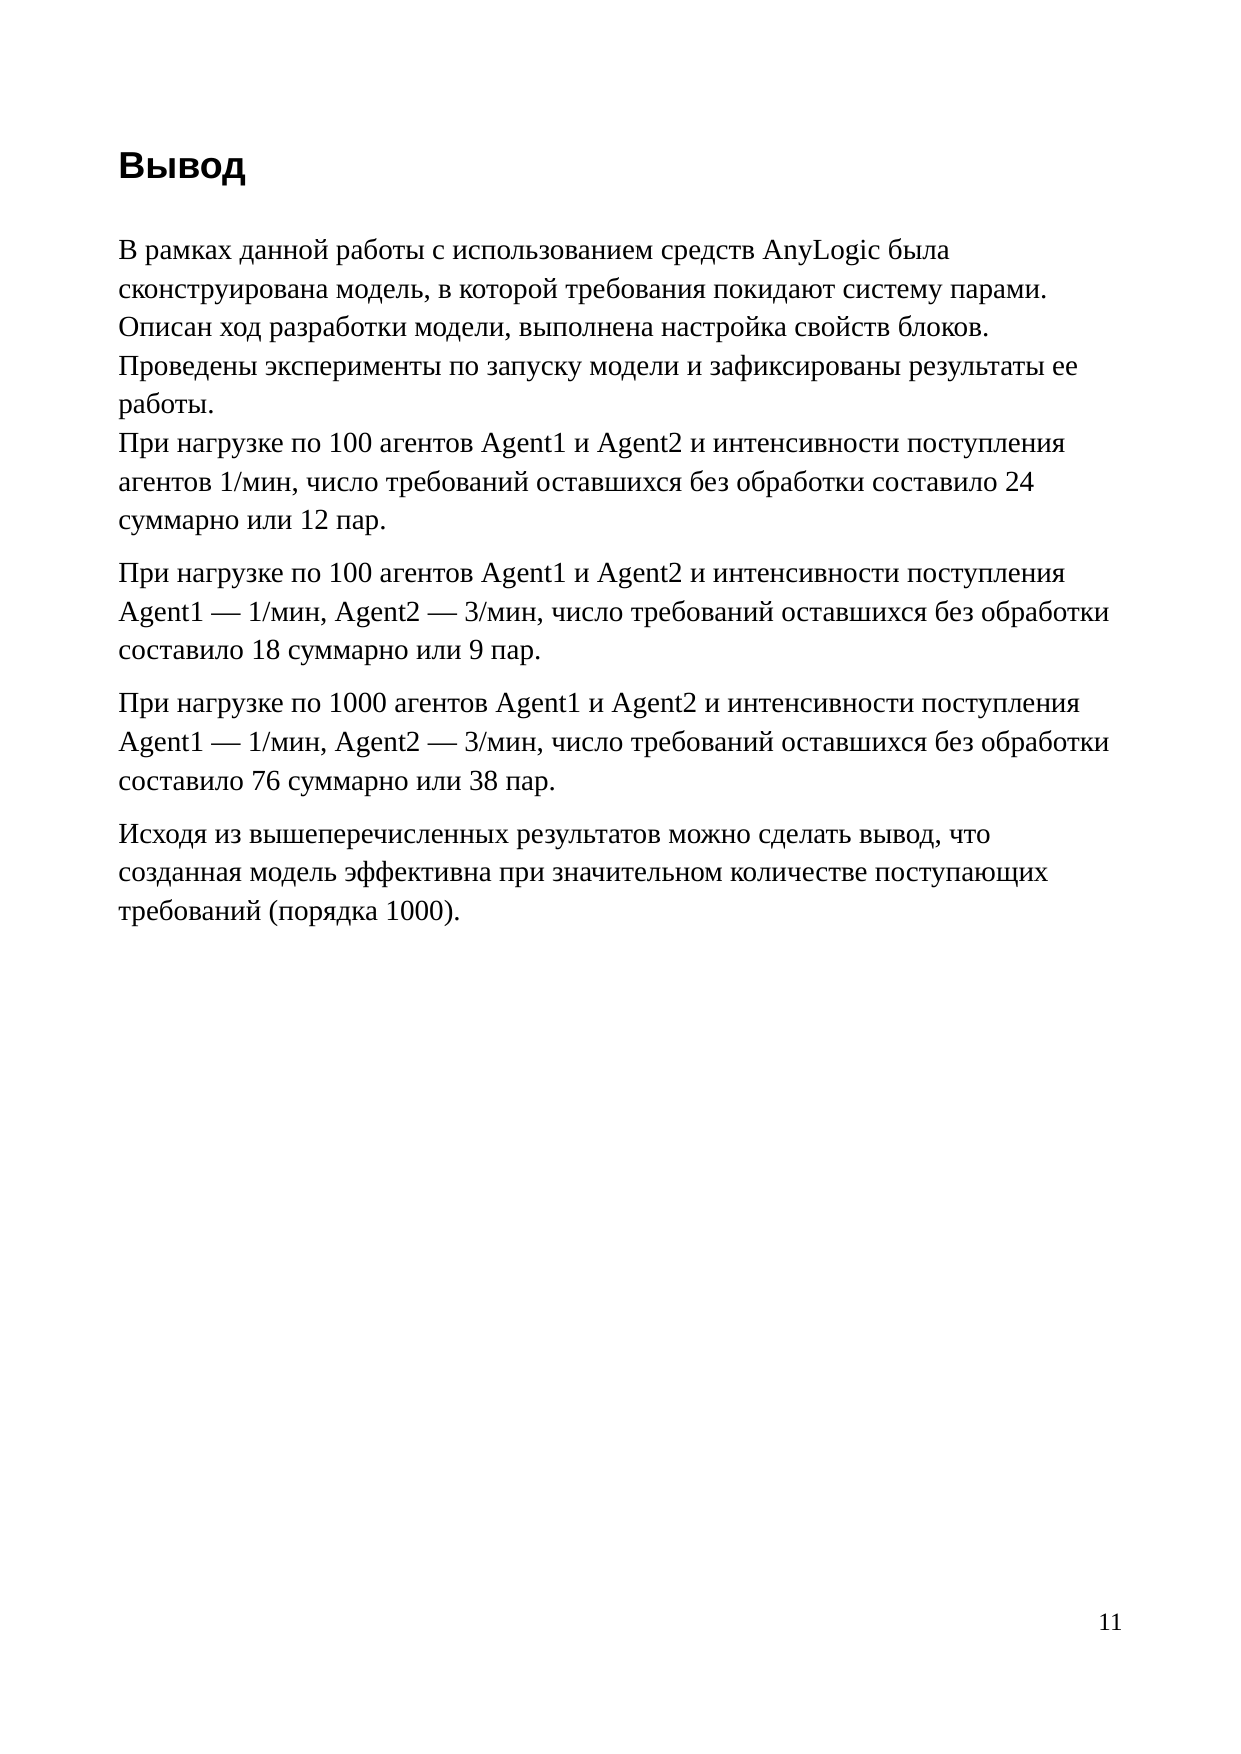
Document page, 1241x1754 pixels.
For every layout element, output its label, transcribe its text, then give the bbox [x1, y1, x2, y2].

text Исходя из вышеперечисленных результатов можно сделать вывод, что созданная модель эффективна при значительном количестве поступающих требований (порядка 1000). [118, 816, 1122, 926]
subtitle Вывод [118, 143, 1122, 186]
text При нагрузке по 1000 агентов Agent1 и Agent2 и интенсивности поступления Agent1 — 1/мин, Agent2 — 3/мин, число требований оставшихся без обработки составило 76 суммарно или 38 пар. [118, 686, 1122, 796]
text При нагрузке по 100 агентов Agent1 и Agent2 и интенсивности поступления Agent1 — 1/мин, Agent2 — 3/мин, число требований оставшихся без обработки составило 18 суммарно или 9 пар. [118, 555, 1122, 666]
text В рамках данной работы с использованием средств AnyLogic была сконструирована модель, в которой требования покидают систему парами. Описан ход разработки модели, выполнена настройка свойств блоков. Проведены эксперименты по запуску модели и зафиксированы результаты ее работы. При нагрузке по 100 агентов Agent1 и Agent2 и интенсивности поступления агентов 1/мин, число требований оставшихся без обработки составило 24 суммарно или 12 пар. [118, 199, 1122, 536]
